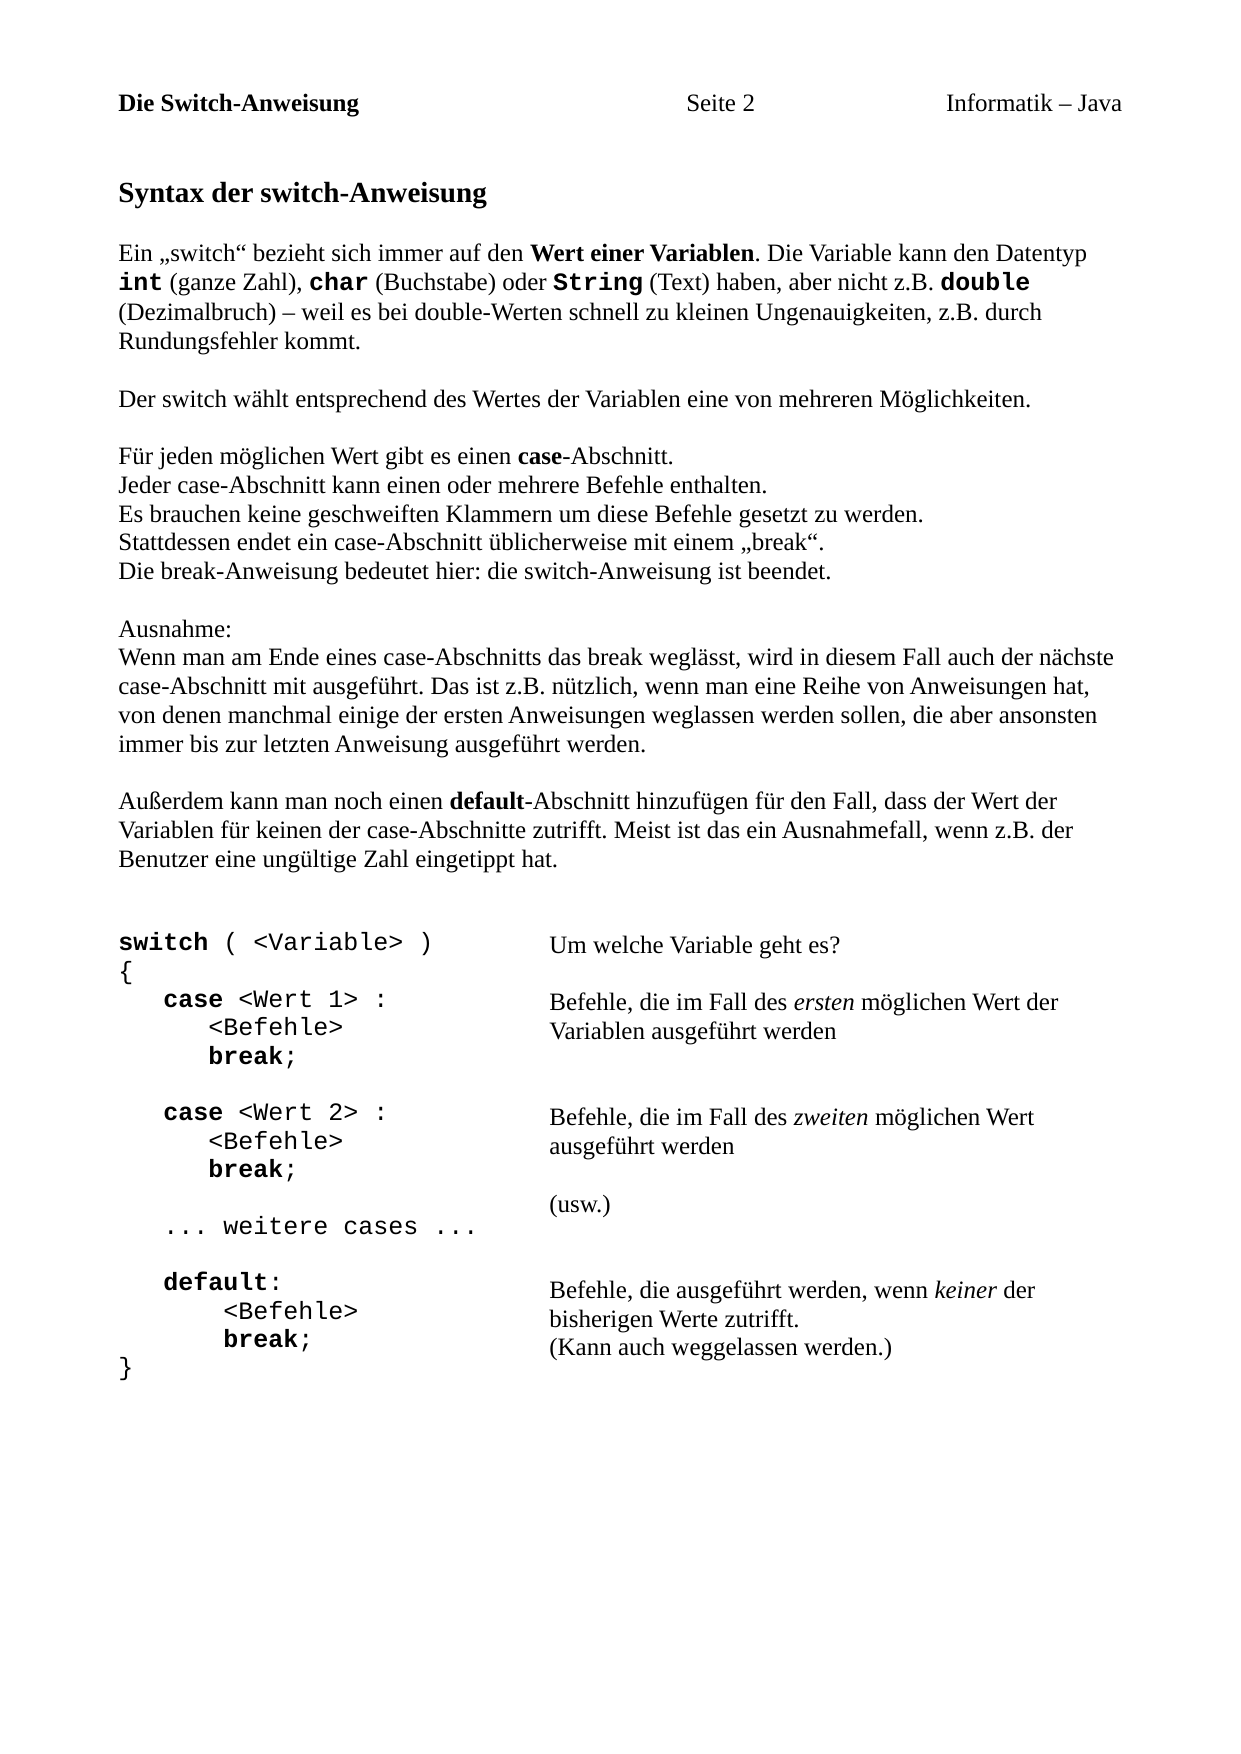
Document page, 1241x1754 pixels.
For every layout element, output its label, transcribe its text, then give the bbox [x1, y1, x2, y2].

text Wenn man am Ende eines case-Abschnitts das break weglässt, wird in diesem Fall auch der nächste case-Abschnitt mit ausgeführt. Das ist z.B. nützlich, wenn man eine Reihe von Anweisungen hat, von denen manchmal einige der ersten Anweisungen weglassen werden sollen, die aber ansonsten immer bis zur letzten Anweisung ausgeführt werden. [118, 642, 1122, 757]
text Außerdem kann man noch einen default-Abschnitt hinzufügen für den Fall, dass der Wert der Variablen für keinen der case-Abschnitte zutrifft. Meist ist das ein Ausnahmefall, wenn z.B. der Benutzer eine ungültige Zahl eingetippt hat. [118, 786, 1122, 872]
text Die break-Anweisung bedeutet hier: die switch-Anweisung ist beendet. [118, 556, 1122, 585]
text Der switch wählt entsprechend des Wertes der Variablen eine von mehreren Möglichkeiten. [118, 384, 1122, 412]
text int (ganze Zahl), char (Buchstabe) oder String (Text) haben, aber nicht z.B. double (Dezimalbruch) – weil es bei double-Werten schnell zu kleinen Ungenauigkeiten, z.B. durch Rundungsfehler kommt. [118, 267, 1122, 355]
text Stattdessen endet ein case-Abschnitt üblicherweise mit einem „break“. [118, 527, 1122, 556]
text Für jeden möglichen Wert gibt es einen case-Abschnitt. [118, 441, 1122, 470]
text Jeder case-Abschnitt kann einen oder mehrere Befehle enthalten. [118, 470, 1122, 499]
text Es brauchen keine geschweiften Klammern um diese Befehle gesetzt zu werden. [118, 499, 1122, 527]
text Ausnahme: [118, 614, 1122, 642]
table_header Um welche Variable geht es? Befehle, die im Fall des ersten möglichen Wert der Variablen ausgeführt werden Befehle, die im Fall des zweiten möglichen Wert ausgeführt werden (usw.) Befehle, die ausgeführt werden, wenn keiner der bisherigen Werte zutrifft. (Kann auch weggelassen werden.) [549, 930, 1122, 1383]
table_header switch ( <Variable> ) { case <Wert 1> : <Befehle> break; case <Wert 2> : <Befehle> break; ... weitere cases ... default: <Befehle> break; } [118, 930, 549, 1383]
text Syntax der switch-Anweisung [118, 176, 1122, 209]
text Ein „switch“ bezieht sich immer auf den Wert einer Variablen. Die Variable kann den Datentyp [118, 238, 1122, 267]
